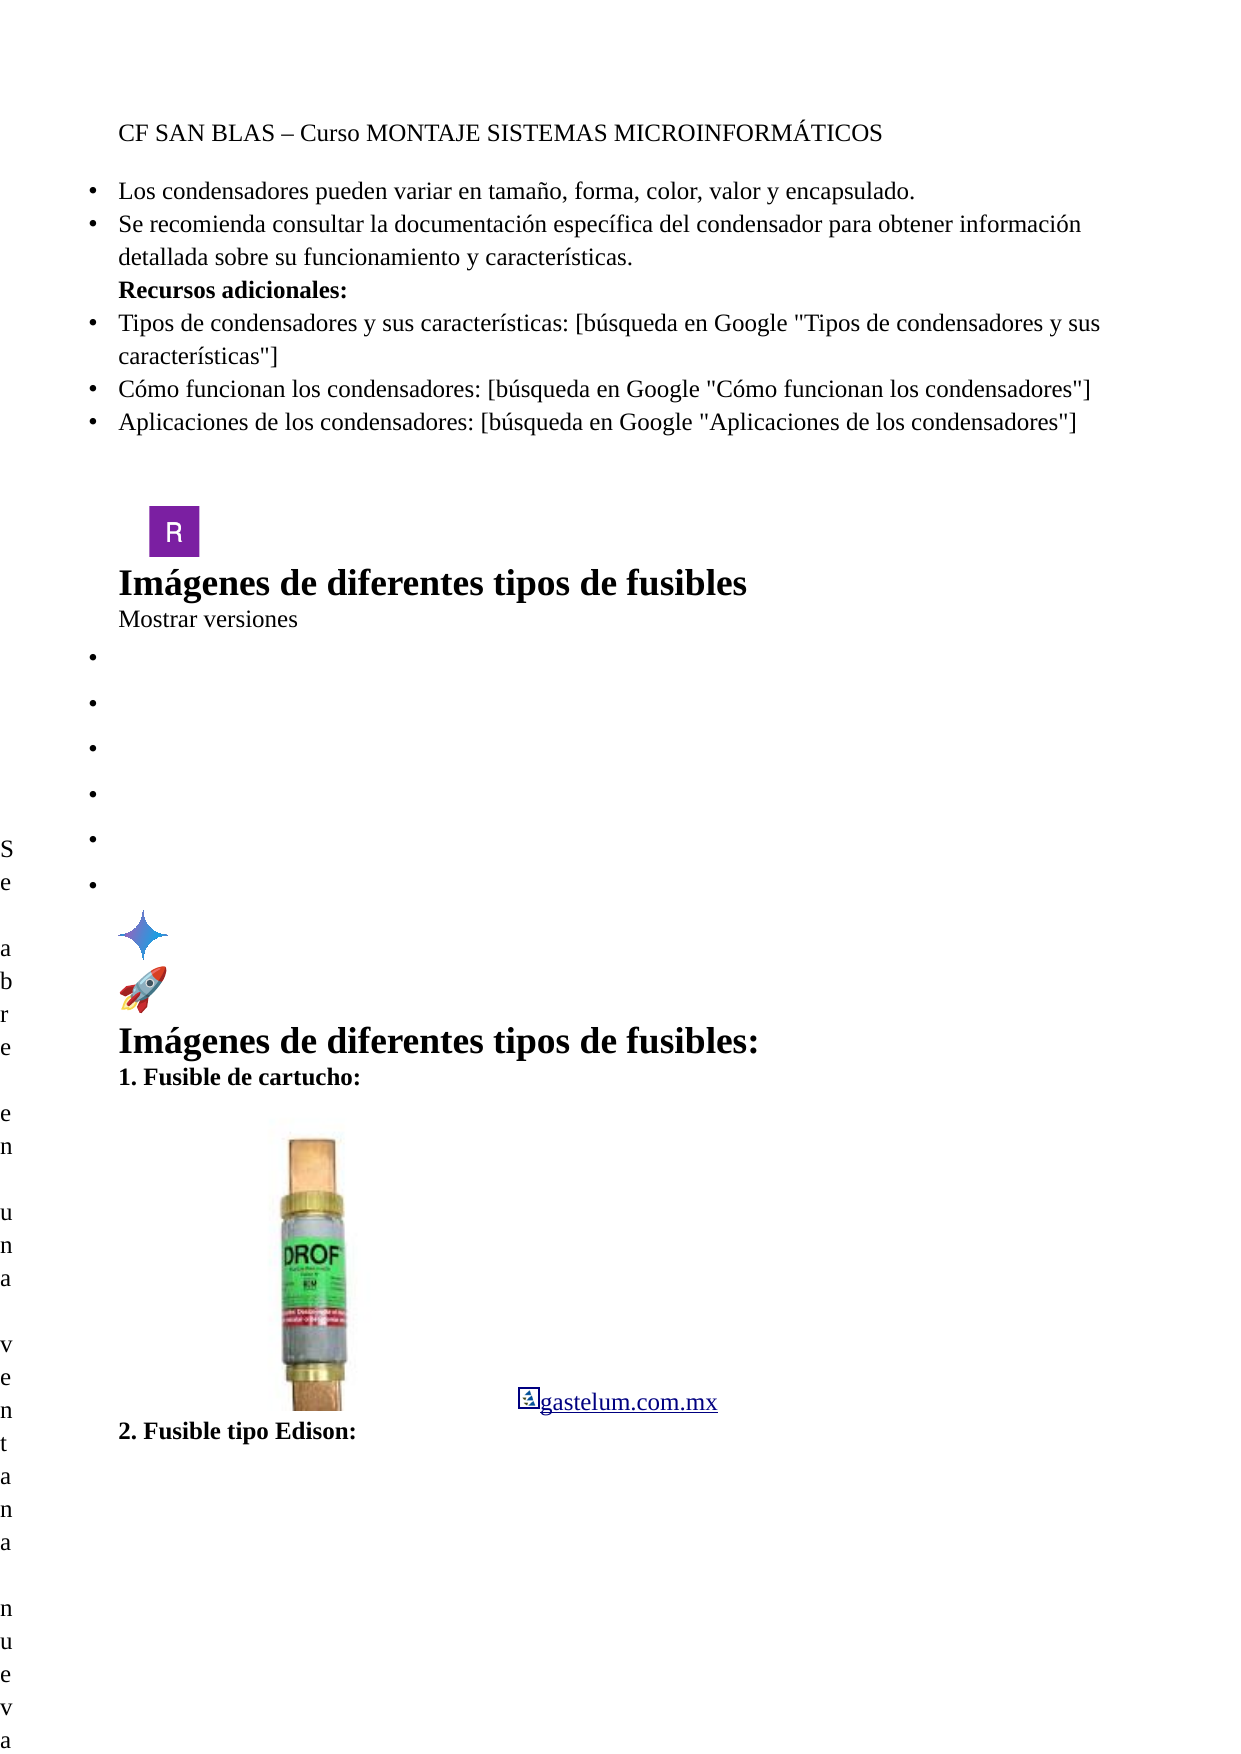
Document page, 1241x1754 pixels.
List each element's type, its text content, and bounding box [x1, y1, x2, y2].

picture [149, 506, 200, 557]
text Recursos adicionales: [118, 275, 1122, 304]
text Mostrar versiones [118, 604, 1122, 633]
subtitle Imágenes de diferentes tipos de fusibles [118, 561, 1122, 604]
list Tipos de condensadores y sus características: [búsqueda en Google "Tipos de condensadores y sus características"] [118, 308, 1122, 370]
list Se recomienda consultar la documentación específica del condensador para obtener información detallada sobre su funcionamiento y características. [118, 209, 1122, 271]
picture [118, 1094, 512, 1411]
picture [520, 1389, 538, 1407]
list Los condensadores pueden variar en tamaño, forma, color, valor y encapsulado. [118, 176, 1122, 205]
text 2. Fusible tipo Edison: [118, 1416, 1122, 1444]
text gastelum.com.mx [118, 1095, 1122, 1416]
list Cómo funcionan los condensadores: [búsqueda en Google "Cómo funcionan los condensadores"] [118, 374, 1122, 403]
subtitle Imágenes de diferentes tipos de fusibles: [118, 1019, 1122, 1062]
text 1. Fusible de cartucho: [118, 1062, 1122, 1091]
list Aplicaciones de los condensadores: [búsqueda en Google "Aplicaciones de los condensadores"] [118, 407, 1122, 436]
